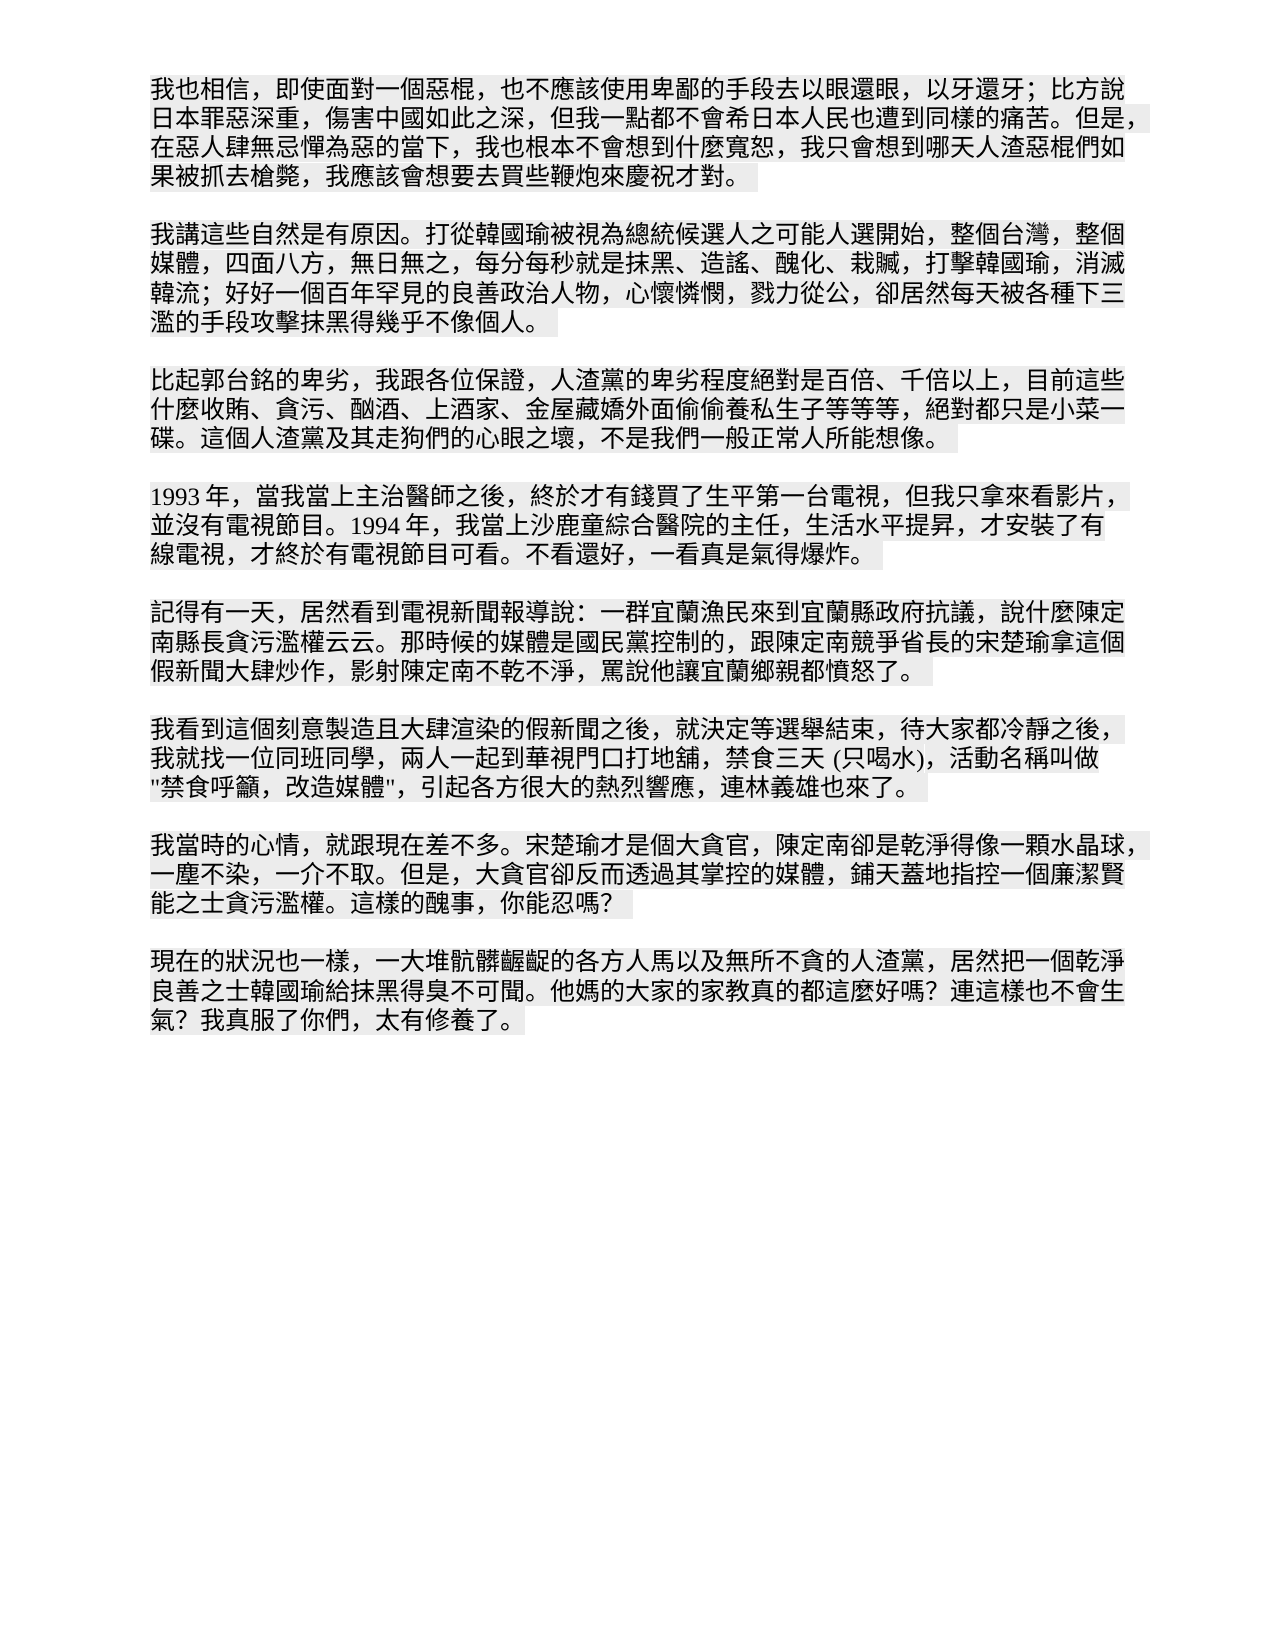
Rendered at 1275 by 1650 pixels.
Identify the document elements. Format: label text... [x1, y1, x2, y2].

text 卡韓政變 (63)：他媽的大家的家教真的都這麼好嗎？ 陳真 2019. 05. 31. 我是國際特赦組織 (AI) 台灣分會的創會者 (之一)，但我參與國際 AI 組織比創立台灣分會還要早了很多很多年，前後30幾年的時間。 這個台灣分會，後來很快就被綠營的人篡奪，成為掛人權羊頭賣政治狗肉的下三濫組織，但我對於 AI總會在大部份國家的運作，仍然還是維持一定的信心，雖然我也知道美國 CIA全面滲透、掌控各種國際人權團體與社運組織，但是 AI 至今基本上還是保有一定的可信任度與中立性。 我之所以提到 AI是想說，AI有一些基本宗旨，其中一個就是反死刑。很多年以前，我是反對死刑的，並且從八零年代到九零年代，寫了很多相關文章，呼籲廢除死刑，算是反死刑的先驅。但是，後來我的信念卻慢慢開始動搖，因為看了太多戰爭的殘酷、無恥與血腥，完全就是泯滅人性。 這些戰爭的死亡人數，高達數千萬人，而且，姦，殺，擄，掠，無所不用其極，婦孺嬰兒小孩老人統統不放過，我實在看不出這裏頭還有絲毫人性可言。這樣的一些戰爭發動者，值得活在世上嗎？ 這些戰爭，絕大部份是由美國所直接發動或透過代理人發動。這個所謂美國政府的主其事者，根本就是一大群喪心病狂的殺人魔，就算每一個全部抓起來槍斃一千萬次也一點都不為過，我還有什麼道德理由說應該廢除死刑呢？槍斃這些人，根本都還太便宜了他們。 這是我放棄 "反對死刑" 的一個主要原因。至於次要原因，當然就是出於長年以來近身的感受。做為一個黨外人士，當然是因為對於過去那個無惡不作的國民黨的憎恨，但我真的沒想到，我所參與創立的一個滿口進步理想的反對黨，居然會變成一個比過去國民黨還更加卑劣無恥完全肆無忌憚貪婪無度的人渣黨。這些人渣罄竹難書的惡行、貪婪、腐敗與惡毒，同樣也打破了我原本對於人性之惡的想像。 雖然人渣們並不是透過飛彈殺戮，也不是透過槍炮黑牢殺人關人，但是他們在道德上的齷齪程度卻同樣令人髮指，令人難以想像；為了個人一點私利，幾乎什麼事都幹得出來。而且，所有所謂 "理想" 及一切政治主張，完完全全毫無例外，一切的一切，全部統統100%都是謊言，全部都是斂財奪權、傷害異己的藉口與手段。 我對過去那個無惡不作的國民黨的憎恨如果是1，那麼，我對人渣黨的憎恨就是100，因為前者表裏一致，後者卻完全就是好話說盡，壞事做絕，心眼真是壞透了，並且貪婪到極點。 當我們見識了這麼多可怕人性，你還會想要反對死刑嗎？也許哪天倘若真有那麼一天，人渣們終於被繩之以法，準備抓去槍斃，說不定我會心軟。但是，在那一天到來之前，我只要想到人渣們的貪婪與惡毒，我就沒有任何意願想去反對死刑。 我不是甘地信徒，也不是托爾斯泰的信徒，不過維根斯坦是，他甚至在第一次世界大戰時自願上戰場充當炮灰，並揚言即使敵人來到他面前，他也不願傷害敵人。我沒有這麼高貴的情操。我相信人應該寬恕為惡者，但是，當為惡者依然張揚跋扈時，我根本不會想到寬恕。 我也相信，即使面對一個惡棍，也不應該使用卑鄙的手段去以眼還眼，以牙還牙；比方說日本罪惡深重，傷害中國如此之深，但我一點都不會希日本人民也遭到同樣的痛苦。但是，在惡人肆無忌憚為惡的當下，我也根本不會想到什麼寬恕，我只會想到哪天人渣惡棍們如果被抓去槍斃，我應該會想要去買些鞭炮來慶祝才對。 我講這些自然是有原因。打從韓國瑜被視為總統候選人之可能人選開始，整個台灣，整個媒體，四面八方，無日無之，每分每秒就是抹黑、造謠、醜化、栽贓，打擊韓國瑜，消滅韓流；好好一個百年罕見的良善政治人物，心懷憐憫，戮力從公，卻居然每天被各種下三濫的手段攻擊抹黑得幾乎不像個人。 比起郭台銘的卑劣，我跟各位保證，人渣黨的卑劣程度絕對是百倍、千倍以上，目前這些什麼收賄、貪污、酗酒、上酒家、金屋藏嬌外面偷偷養私生子等等等，絕對都只是小菜一碟。這個人渣黨及其走狗們的心眼之壞，不是我們一般正常人所能想像。 1993年，當我當上主治醫師之後，終於才有錢買了生平第一台電視，但我只拿來看影片，並沒有電視節目。1994年，我當上沙鹿童綜合醫院的主任，生活水平提昇，才安裝了有線電視，才終於有電視節目可看。不看還好，一看真是氣得爆炸。 記得有一天，居然看到電視新聞報導說：一群宜蘭漁民來到宜蘭縣政府抗議，說什麼陳定南縣長貪污濫權云云。那時候的媒體是國民黨控制的，跟陳定南競爭省長的宋楚瑜拿這個假新聞大肆炒作，影射陳定南不乾不淨，罵說他讓宜蘭鄉親都憤怒了。 我看到這個刻意製造且大肆渲染的假新聞之後，就決定等選舉結束，待大家都冷靜之後，我就找一位同班同學，兩人一起到華視門口打地舖，禁食三天 (只喝水)，活動名稱叫做 "禁食呼籲，改造媒體"，引起各方很大的熱烈響應，連林義雄也來了。 我當時的心情，就跟現在差不多。宋楚瑜才是個大貪官，陳定南卻是乾淨得像一顆水晶球，一塵不染，一介不取。但是，大貪官卻反而透過其掌控的媒體，鋪天蓋地指控一個廉潔賢能之士貪污濫權。這樣的醜事，你能忍嗎？ 現在的狀況也一樣，一大堆骯髒齷齪的各方人馬以及無所不貪的人渣黨，居然把一個乾淨良善之士韓國瑜給抹黑得臭不可聞。他媽的大家的家教真的都這麼好嗎？連這樣也不會生氣？我真服了你們，太有修養了。 [150, 75, 1125, 1035]
